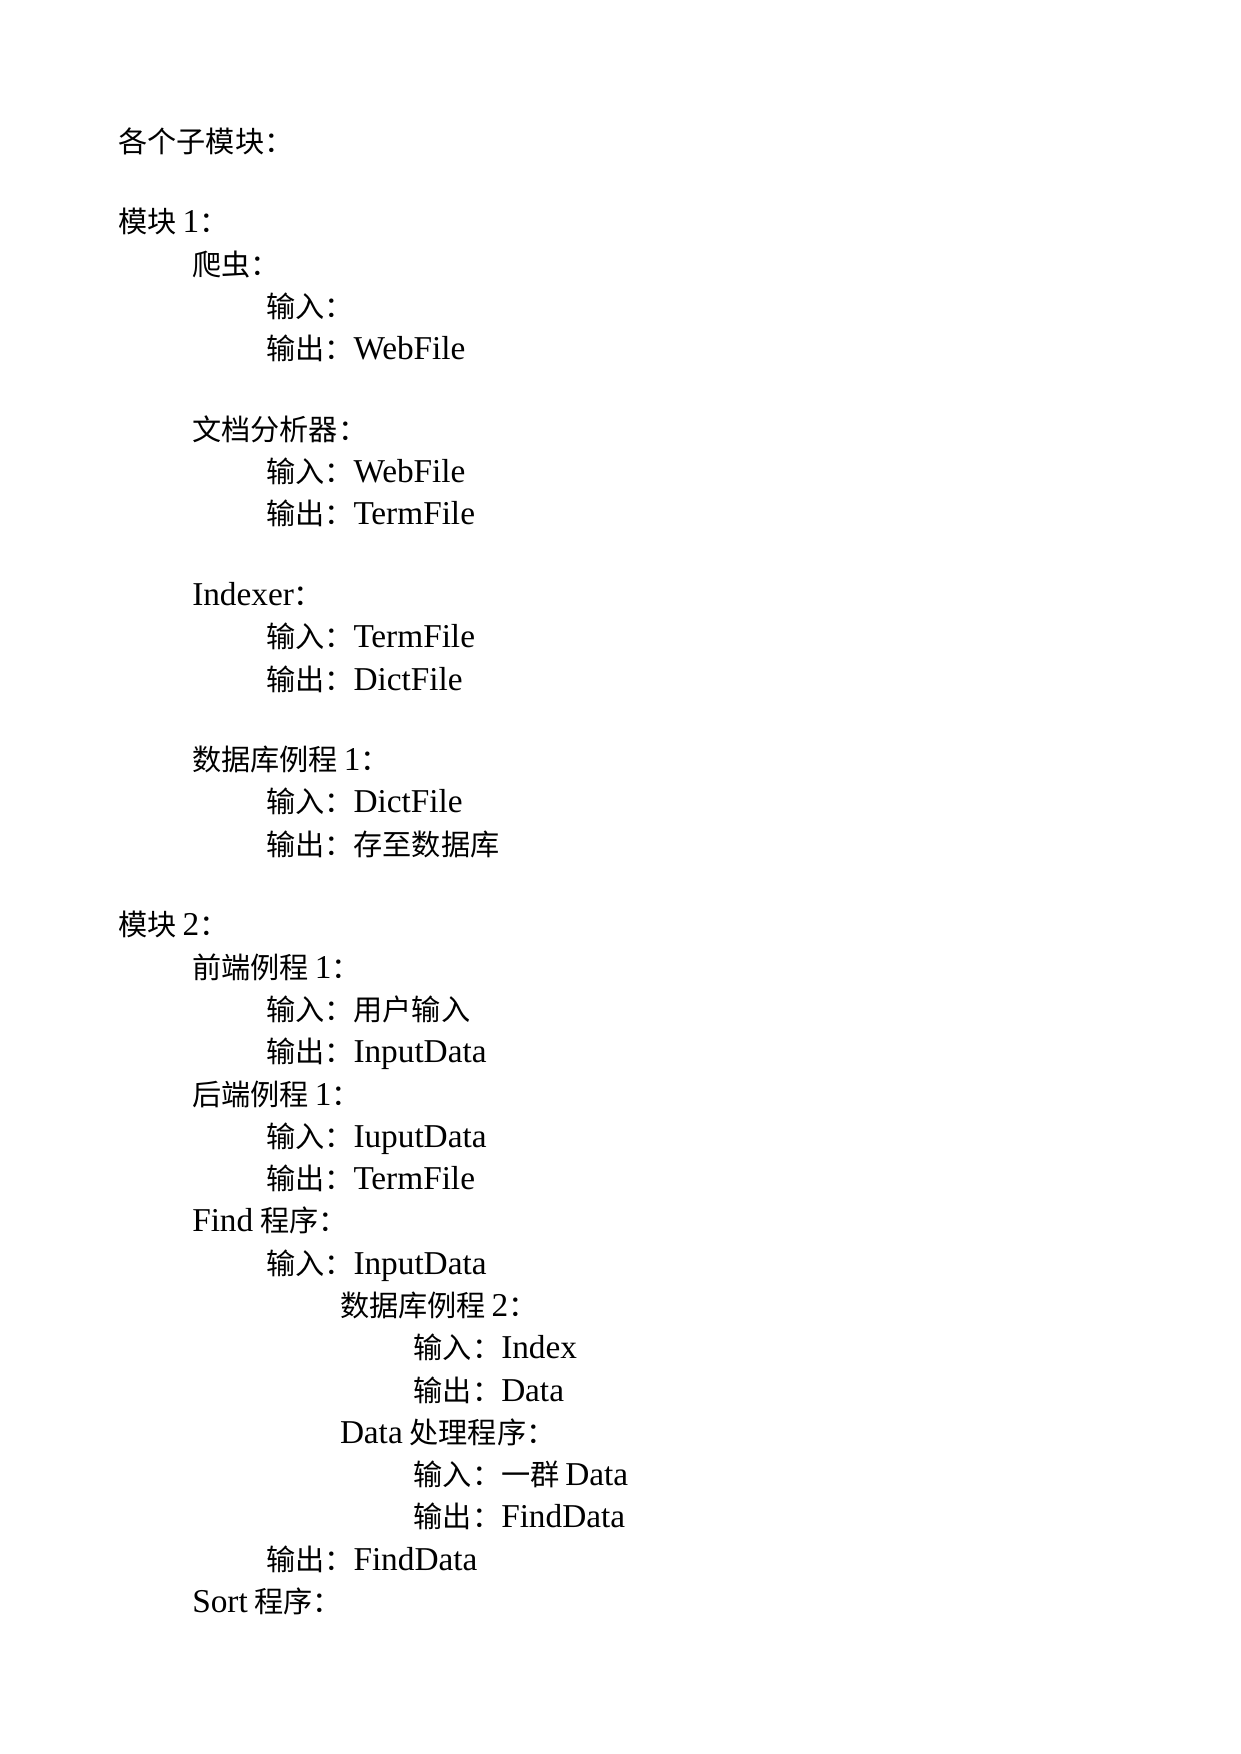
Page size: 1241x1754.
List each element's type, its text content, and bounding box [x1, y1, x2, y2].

text 输入：TermFile [118, 614, 1122, 656]
text 输入： [118, 283, 1122, 326]
text Data处理程序： [118, 1409, 1122, 1452]
text 输出：InputData [118, 1029, 1122, 1071]
text 前端例程1： [118, 944, 1122, 986]
text Sort程序： [118, 1578, 1122, 1621]
text 输出：DictFile [118, 656, 1122, 698]
text 输入：WebFile [118, 448, 1122, 491]
text 输出：FindData [118, 1536, 1122, 1578]
text 输入：一群Data [118, 1452, 1122, 1494]
text Find程序： [118, 1198, 1122, 1240]
text 数据库例程2： [118, 1282, 1122, 1325]
text 输出：Data [118, 1367, 1122, 1409]
text 数据库例程1： [118, 737, 1122, 779]
text Indexer： [118, 571, 1122, 614]
text 模块1： [118, 199, 1122, 241]
text 模块2： [118, 902, 1122, 944]
text 输入：Index [118, 1325, 1122, 1367]
text 文档分析器： [118, 406, 1122, 448]
text 输出：存至数据库 [118, 821, 1122, 863]
text 各个子模块： [118, 118, 1122, 160]
text 输出：FindData [118, 1494, 1122, 1536]
text 输入：InputData [118, 1240, 1122, 1282]
text 输出：WebFile [118, 326, 1122, 368]
text 爬虫： [118, 241, 1122, 283]
text 输入：用户输入 [118, 986, 1122, 1029]
text 输出：TermFile [118, 491, 1122, 533]
text 输出：TermFile [118, 1156, 1122, 1198]
text 输入：DictFile [118, 779, 1122, 821]
text 输入：IuputData [118, 1113, 1122, 1156]
text 后端例程1： [118, 1071, 1122, 1113]
